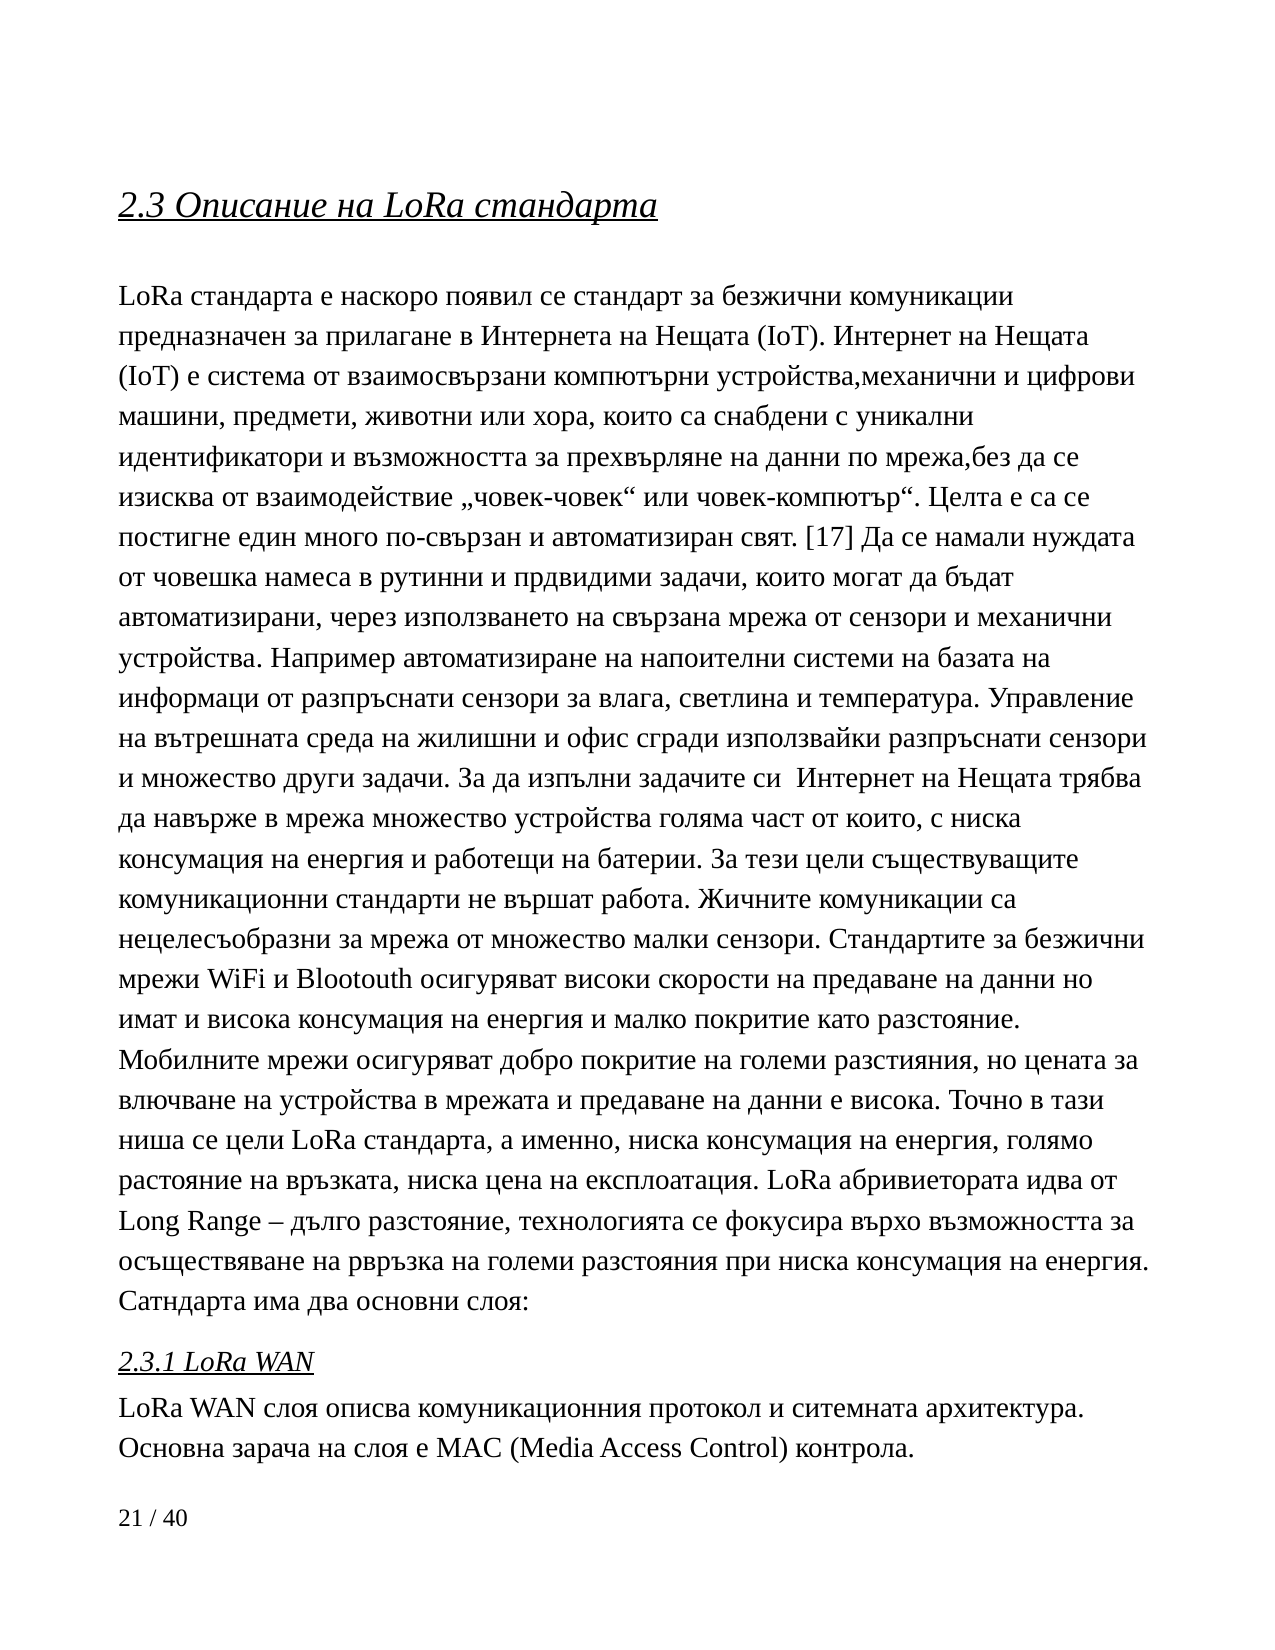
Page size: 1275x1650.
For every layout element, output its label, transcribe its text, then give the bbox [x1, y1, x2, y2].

subtitle 2.3.1 LoRa WAN [118, 1344, 1157, 1378]
subtitle 2.3 Описание на LoRa стандарта [118, 182, 1157, 225]
text LoRa стандарта е наскоро появил се стандарт за безжични комуникации предназначен за прилагане в Интернета на Нещата (IoT). Интернет на Нещата (IoT) е система от взаимосвързани компютърни устройства,механични и цифрови машини, предмети, животни или хора, които са снабдени с уникални идентификатори и възможността за прехвърляне на данни по мрежа,без да се изисква от взаимодействие „човек-човек“ или човек-компютър“. Целта е са се постигне един много по-свързан и автоматизиран свят. [17] Да се намали нуждата от човешка намеса в рутинни и прдвидими задачи, които могат да бъдат автоматизирани, через използването на свързана мрежа от сензори и механични устройства. Например автоматизиране на напоителни системи на базата на информаци от разпръснати сензори за влага, светлина и температура. Управление на вътрешната среда на жилишни и офис сгради използвайки разпръснати сензори и множество други задачи. За да изпълни задачите си Интернет на Нещата трябва да навърже в мрежа множество устройства голяма част от които, с ниска консумация на енергия и работещи на батерии. За тези цели съществуващите комуникационни стандарти не вършат работа. Жичните комуникации са нецелесъобразни за мрежа от множество малки сензори. Стандартите за безжични мрежи WiFi и Blootouth осигуряват високи скорости на предаване на данни но имат и висока консумация на енергия и малко покритие като разстояние. Мобилните мрежи осигуряват добро покритие на големи разстияния, но цената за влючване на устройства в мрежата и предаване на данни е висока. Точно в тази ниша се цели LoRa стандарта, а именно, ниска консумация на енергия, голямо растояние на връзката, ниска цена на експлоатация. LoRa абривиетората идва от Long Range – дълго разстояние, технологията се фокусира върхо възможността за осъществяване на рвръзка на големи разстояния при ниска консумация на енергия. Сатндарта има два основни слоя: [118, 278, 1157, 1317]
text LoRa WAN слоя описва комуникационния протокол и ситемната архитектура. Основна зарача на слоя е MAC (Media Access Control) контрола. [118, 1390, 1157, 1464]
